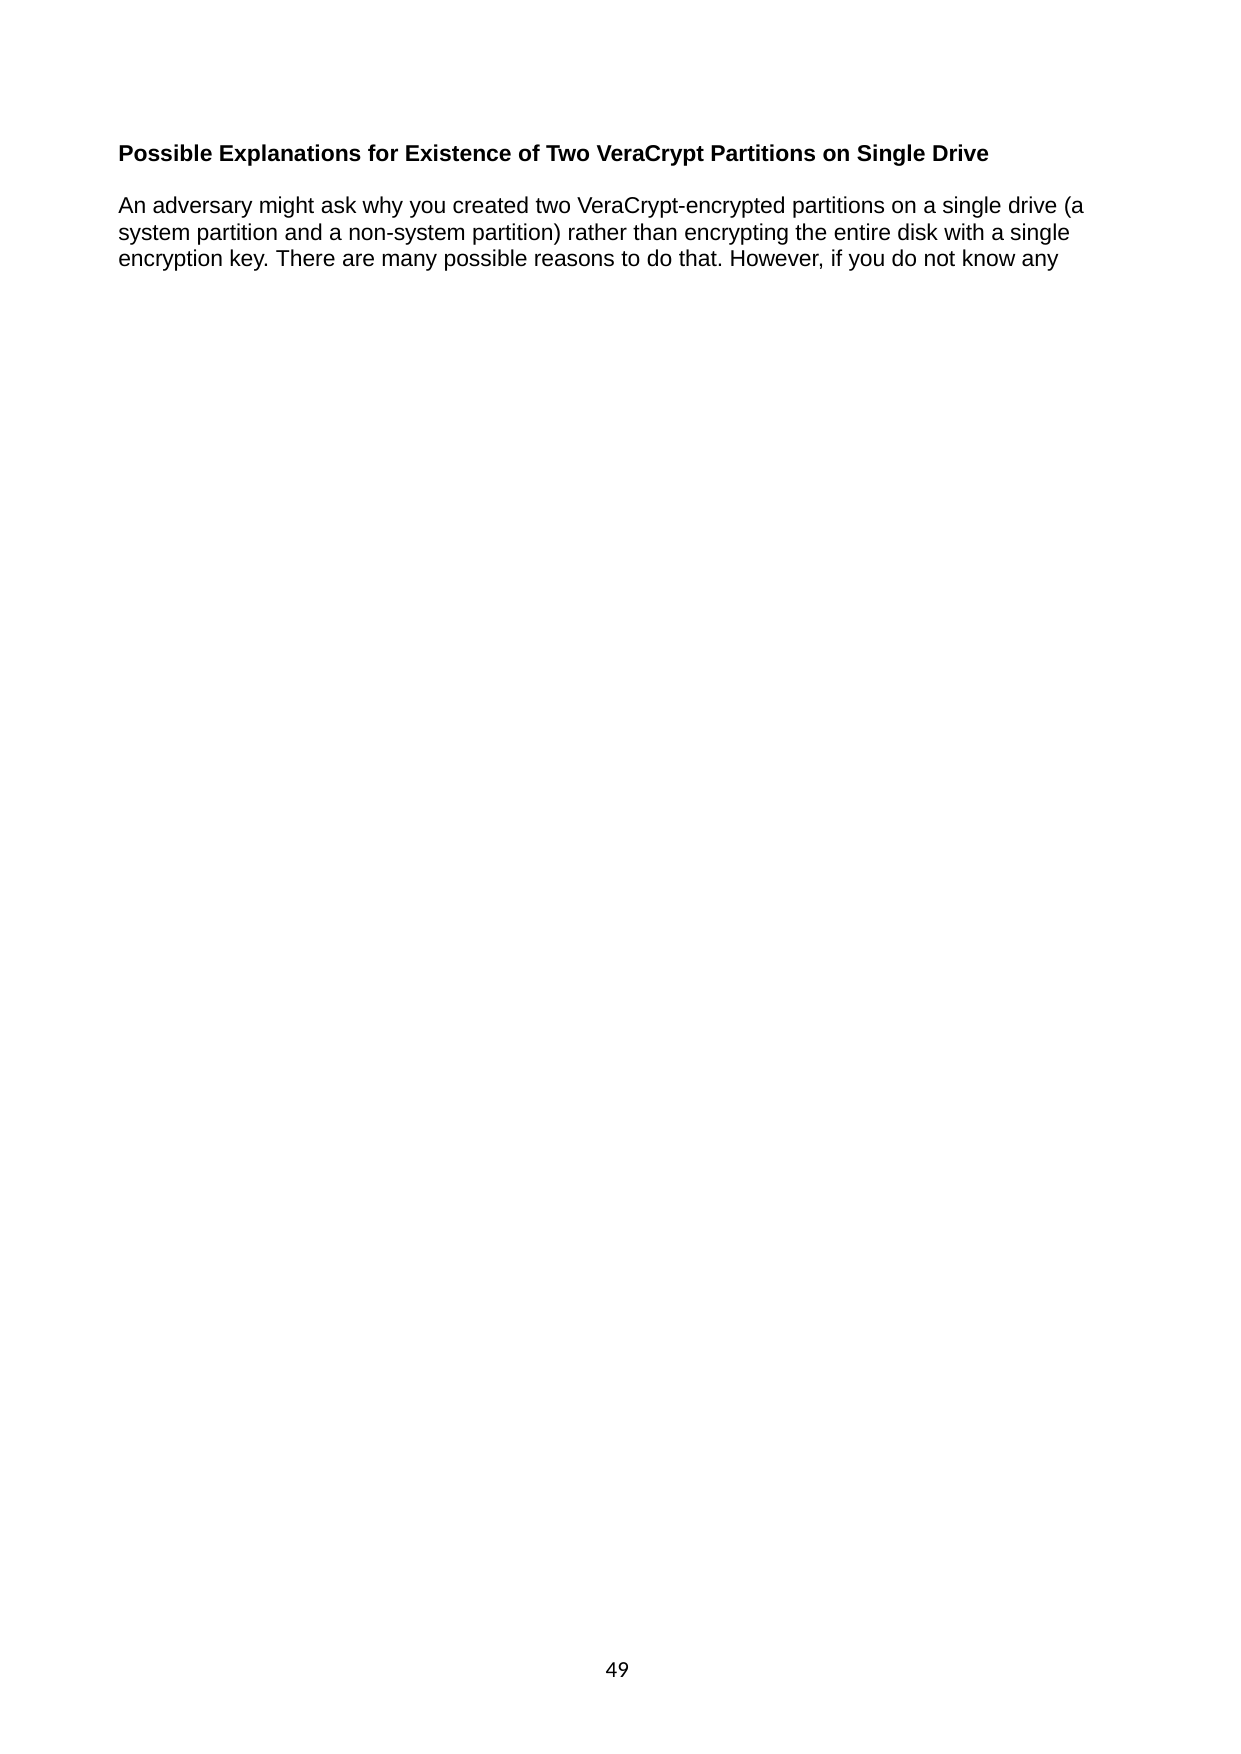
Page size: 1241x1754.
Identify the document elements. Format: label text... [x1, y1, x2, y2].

subtitle Possible Explanations for Existence of Two VeraCrypt Partitions on Single Drive [118, 139, 1128, 166]
text An adversary might ask why you created two VeraCrypt-encrypted partitions on a single drive (a system partition and a non-system partition) rather than encrypting the entire disk with a single encryption key. There are many possible reasons to do that. However, if you do not know any [118, 192, 1106, 271]
